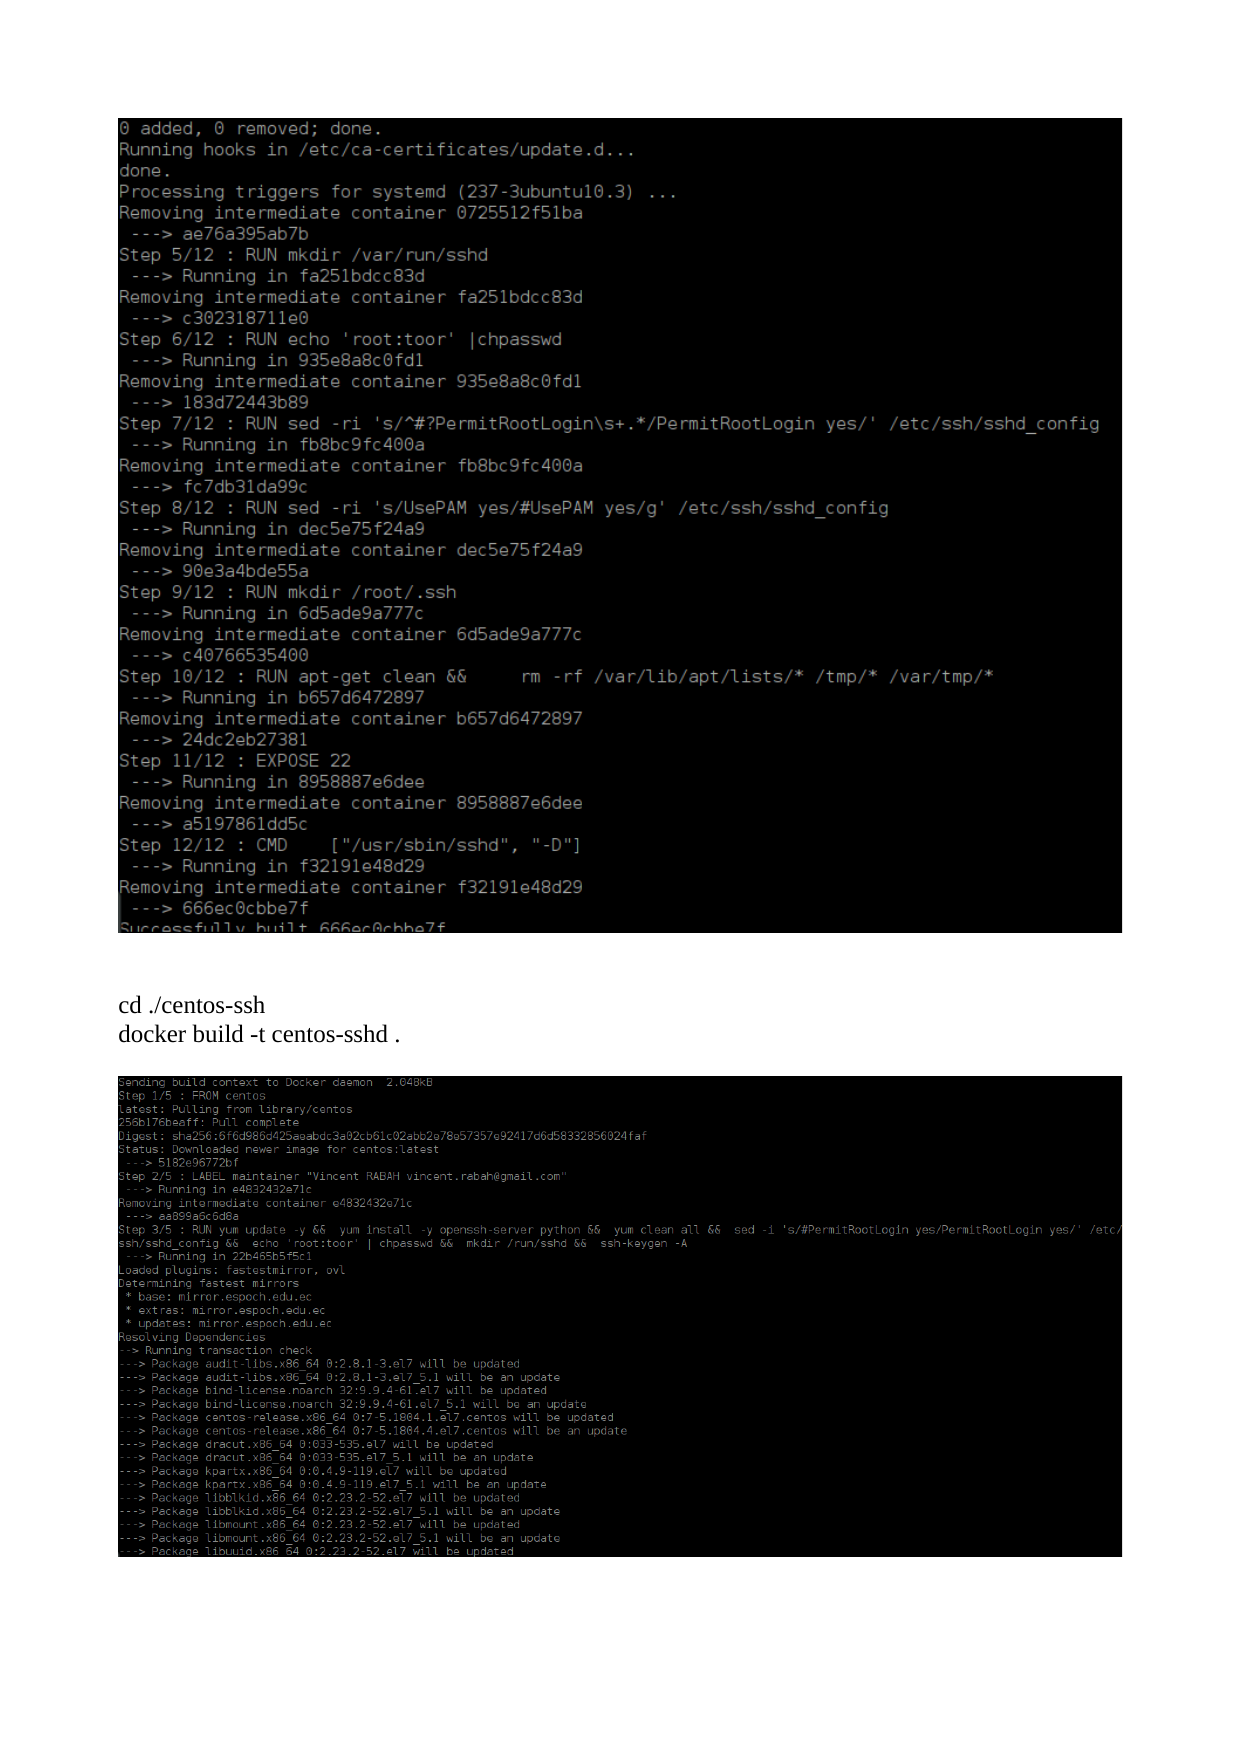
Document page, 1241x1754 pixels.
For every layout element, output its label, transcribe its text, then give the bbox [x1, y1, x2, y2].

text cd ./centos-ssh [118, 990, 1122, 1019]
picture [118, 1076, 1123, 1557]
picture [118, 118, 1123, 933]
text docker build -t centos-sshd . [118, 1019, 1122, 1047]
